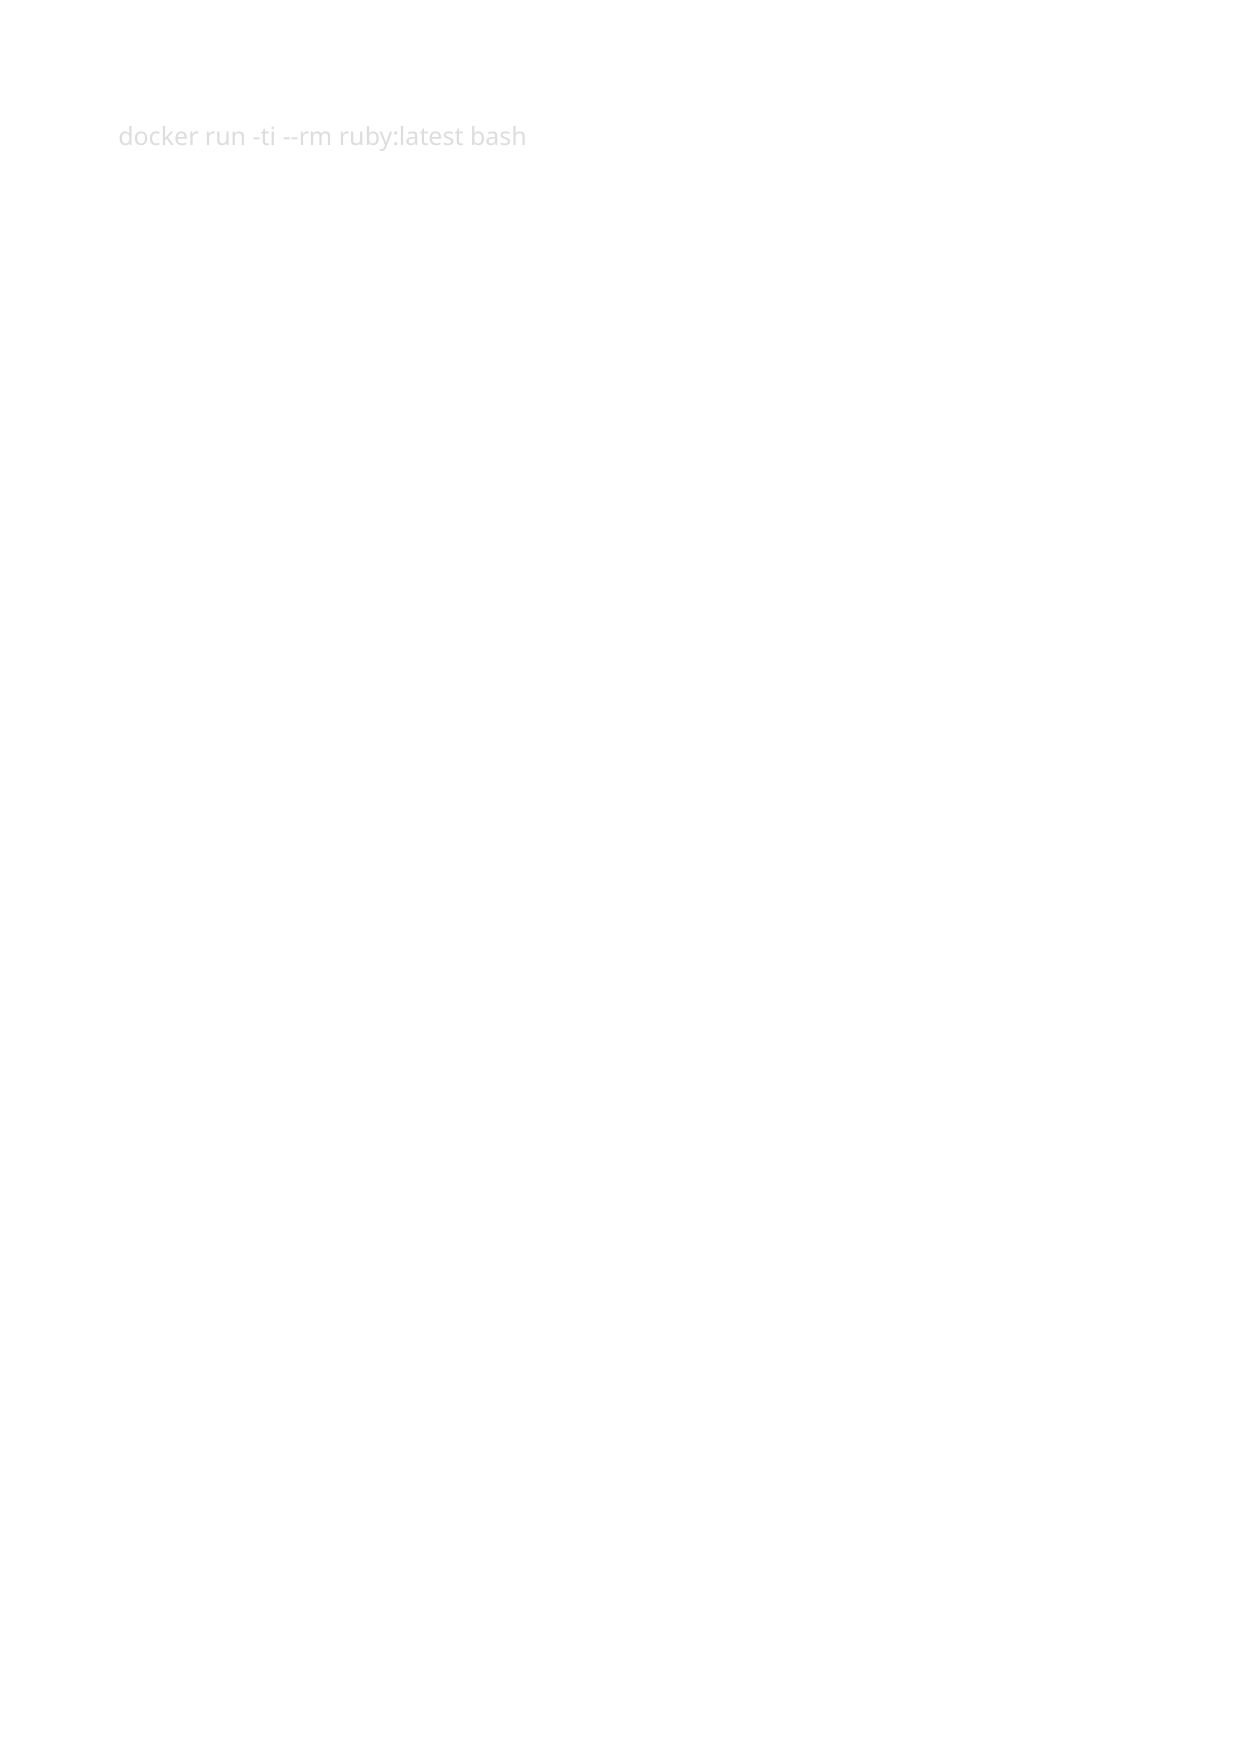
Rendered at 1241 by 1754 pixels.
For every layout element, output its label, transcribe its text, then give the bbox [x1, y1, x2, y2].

text docker run -ti --rm ruby:latest bash [118, 118, 1122, 152]
